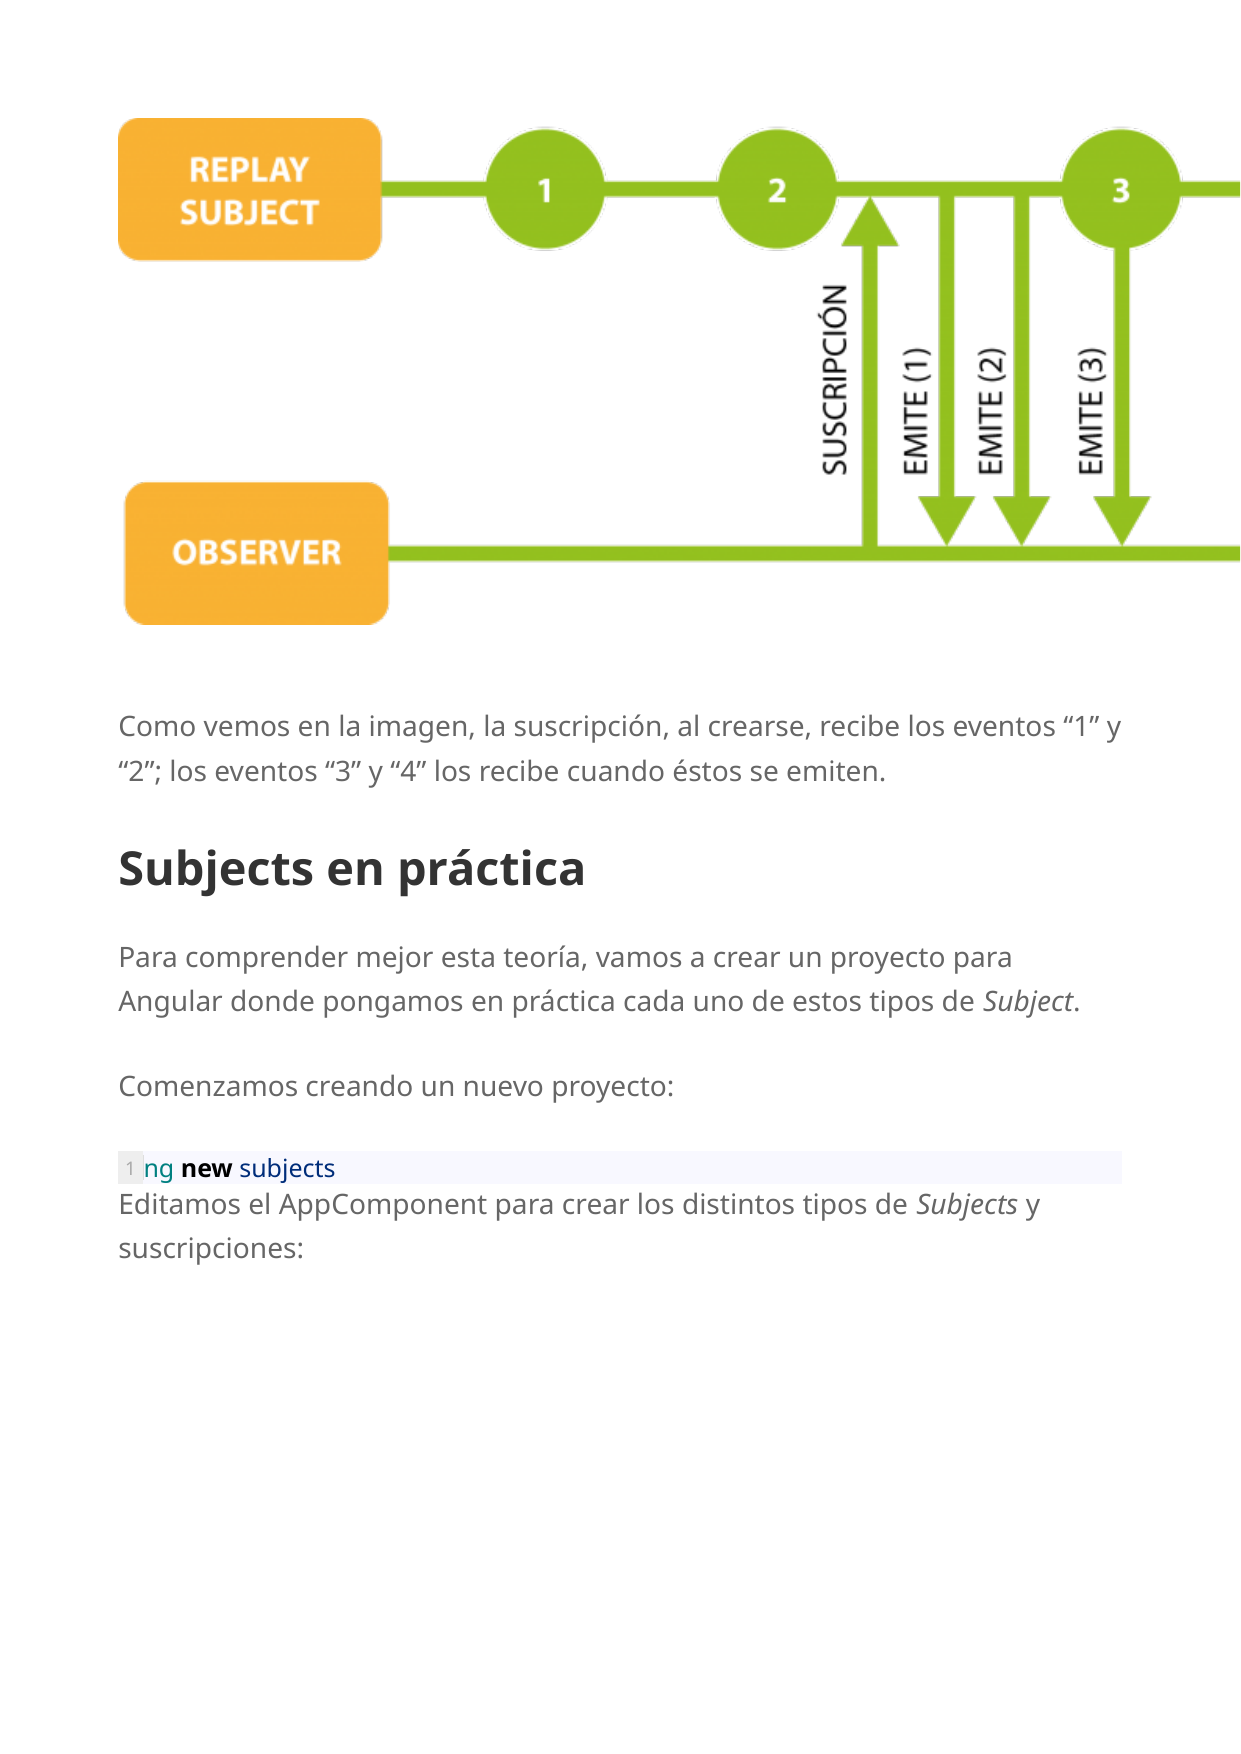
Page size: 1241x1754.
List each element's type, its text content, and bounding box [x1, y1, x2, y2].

text Para comprender mejor esta teoría, vamos a crear un proyecto para Angular donde pongamos en práctica cada uno de estos tipos de Subject. [118, 937, 1122, 1019]
text Editamos el AppComponent para crear los distintos tipos de Subjects y suscripciones: [118, 1184, 1122, 1267]
picture [118, 118, 1241, 625]
table_header 1 [118, 1151, 143, 1184]
text Comenzamos creando un nuevo proyecto: [118, 1066, 1122, 1104]
subtitle Subjects en práctica [118, 836, 1122, 899]
text Como vemos en la imagen, la suscripción, al crearse, recibe los eventos “1” y “2”; los eventos “3” y “4” los recibe cuando éstos se emiten. [118, 707, 1122, 789]
